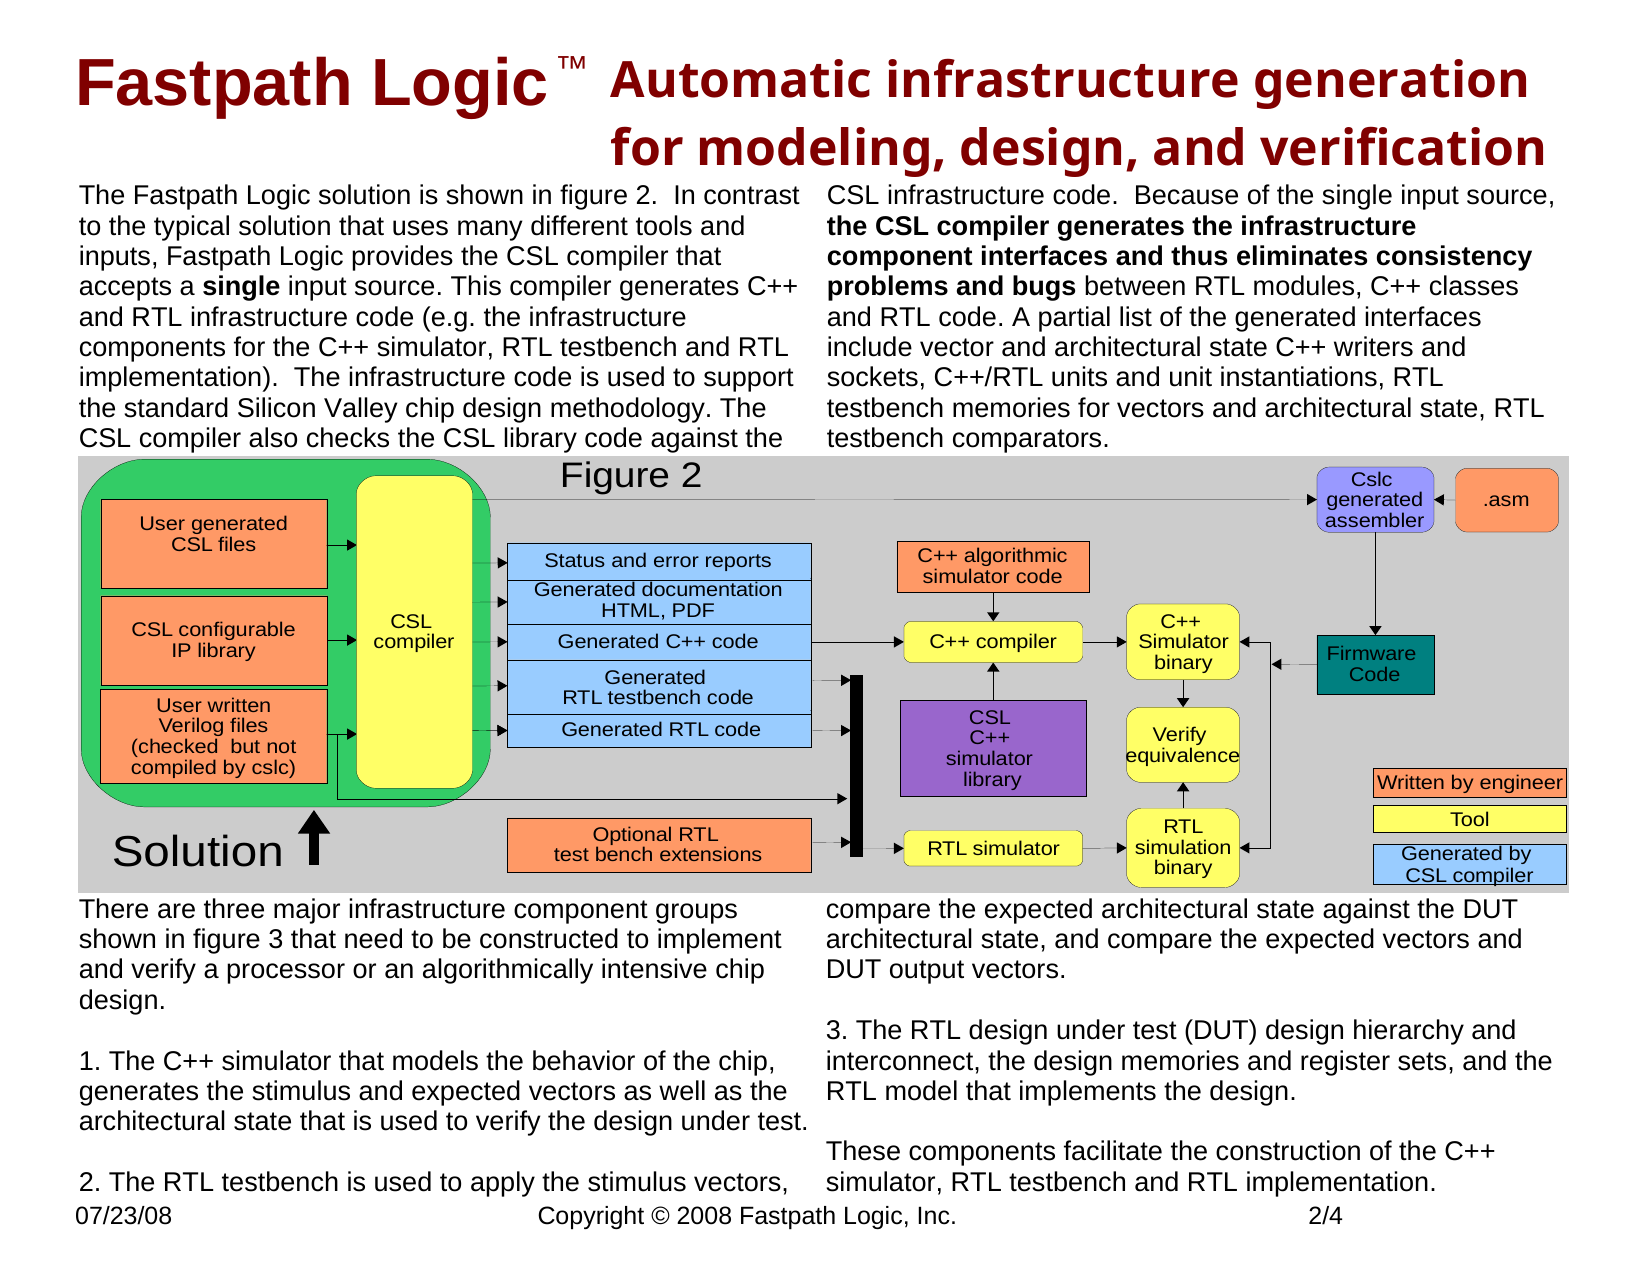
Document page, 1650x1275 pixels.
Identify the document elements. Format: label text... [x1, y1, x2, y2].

text 3. The RTL design under test (DUT) design hierarchy and interconnect, the design memories and register sets, and the RTL model that implements the design. [826, 1015, 1558, 1106]
text These components facilitate the construction of the C++ simulator, RTL testbench and RTL implementation. [826, 1136, 1558, 1197]
text There are three major infrastructure component groups shown in figure 3 that need to be constructed to implement and verify a processor or an algorithmically intensive chip design. [78, 894, 811, 1015]
text compare the expected architectural state against the DUT architectural state, and compare the expected vectors and DUT output vectors. [826, 894, 1558, 985]
text 1. The C++ simulator that models the behavior of the chip, generates the stimulus and expected vectors as well as the architectural state that is used to verify the design under test. [78, 1045, 811, 1136]
text The Fastpath Logic solution is shown in figure 2. In contrast to the typical solution that uses many different tools and inputs, Fastpath Logic provides the CSL compiler that accepts a single input source. This compiler generates C++ and RTL infrastructure code (e.g. the infrastructure components for the C++ simulator, RTL testbench and RTL implementation). The infrastructure code is used to support the standard Silicon Valley chip design methodology. The CSL compiler also checks the CSL library code against the [78, 180, 812, 453]
text 2. The RTL testbench is used to apply the stimulus vectors, [78, 1167, 811, 1197]
text CSL infrastructure code. Because of the single input source, the CSL compiler generates the infrastructure component interfaces and thus eliminates consistency problems and bugs between RTL modules, C++ classes and RTL code. A partial list of the generated interfaces include vector and architectural state C++ writers and sockets, C++/RTL units and unit instantiations, RTL testbench memories for vectors and architectural state, RTL testbench comparators. [827, 180, 1560, 453]
